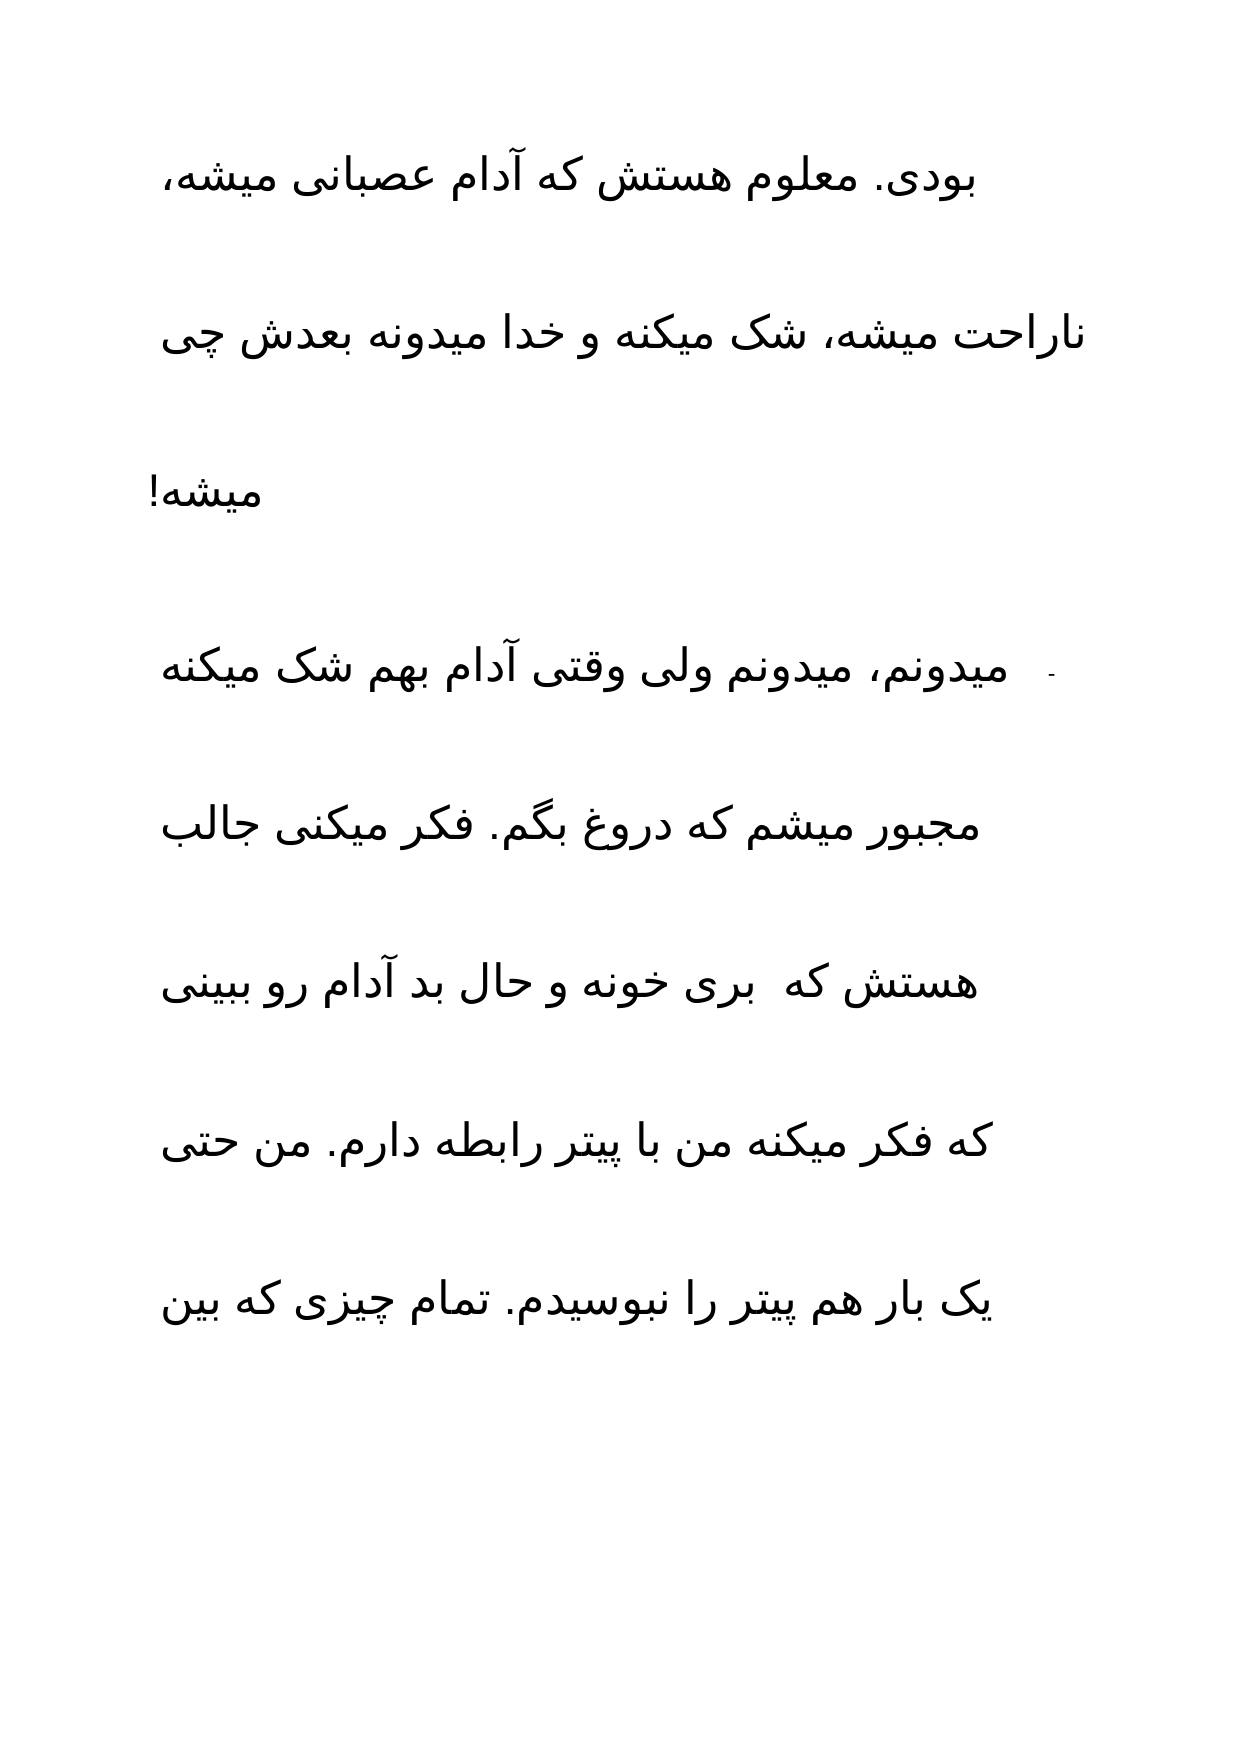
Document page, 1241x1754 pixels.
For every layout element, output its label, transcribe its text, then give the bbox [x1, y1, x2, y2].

list میدونم، میدونم ولی وقتی آدام بهم شک میکنه مجبور میشم که دروغ بگم. فکر میکنی جالب هستش که بری خونه و حال بد آدام رو ببینی که فکر میکنه من با پیتر رابطه دارم. من حتی یک بار هم پیتر را نبوسیدم. تمام چیزی که بین [148, 639, 1055, 1324]
text و حالا دیگه شروع کردی به دروغ گفتن به آدام ***. بهش گفتی که میخوای به من برای جابجایی کمد کمک کنی در حالیکه در واقع تو با پیتر در شهر بودی. معلوم هستش که آدام عصبانی میشه، ناراحت میشه، شک میکنه و خدا میدونه بعدش چی میشه! [148, 148, 1093, 517]
